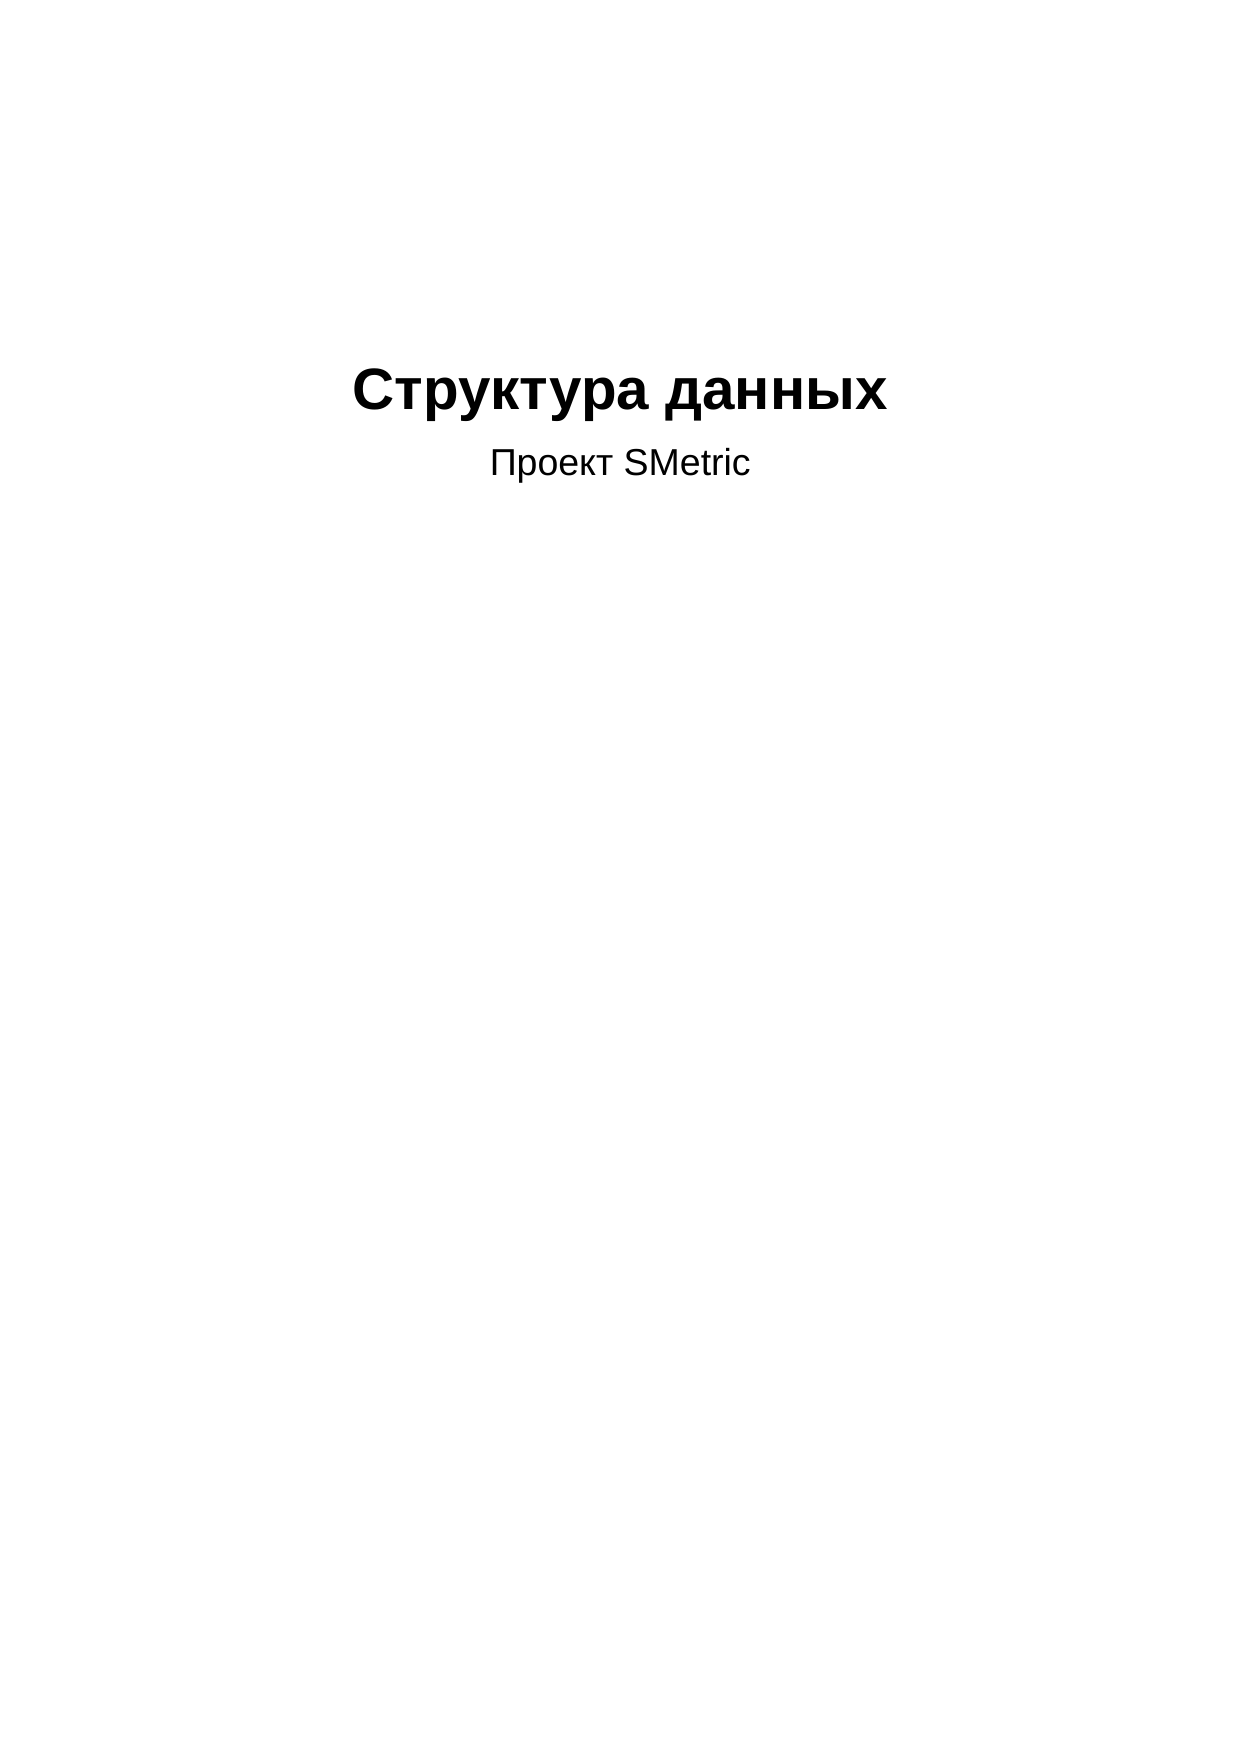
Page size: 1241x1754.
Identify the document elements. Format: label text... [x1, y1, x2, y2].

title Структура данных [118, 354, 1122, 421]
subtitle Проект SMetric [118, 440, 1122, 483]
